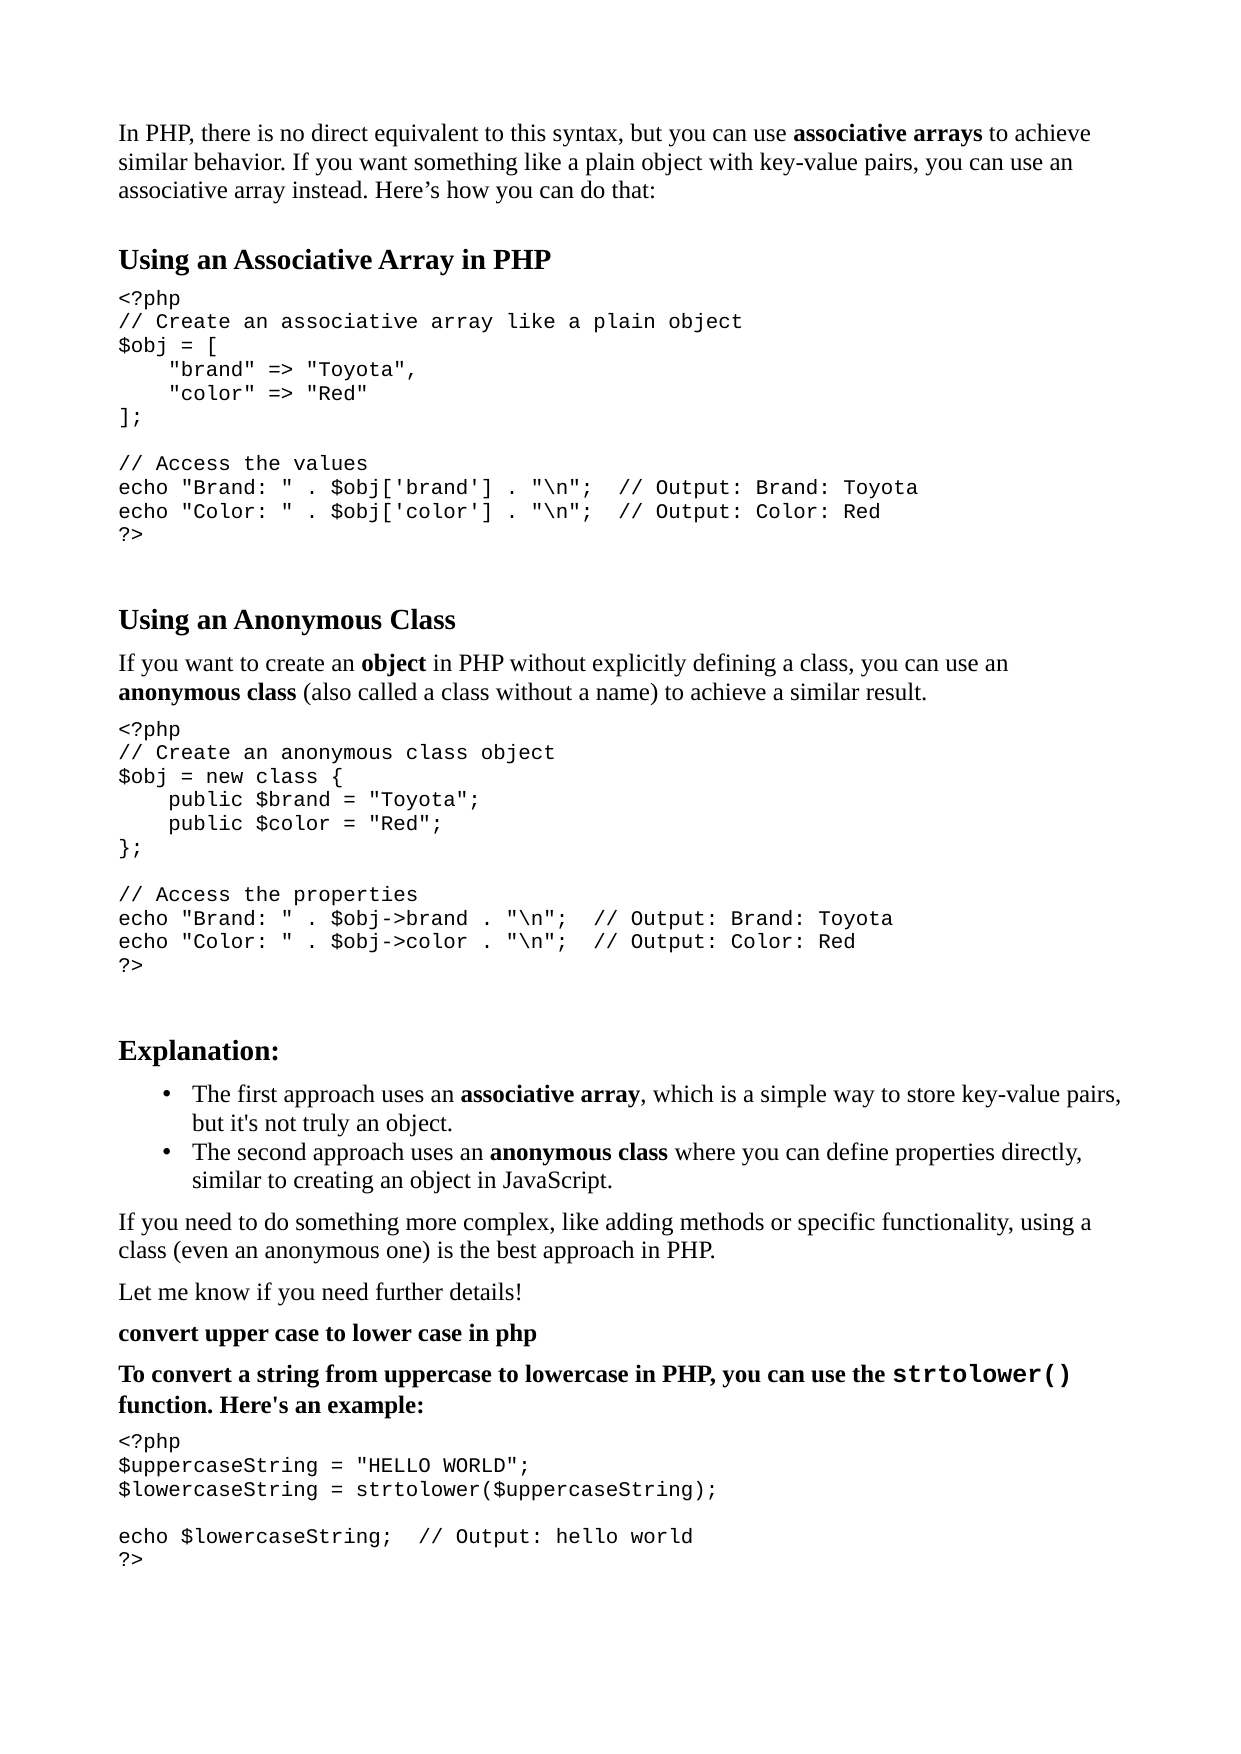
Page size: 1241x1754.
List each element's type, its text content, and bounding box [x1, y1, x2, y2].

text echo "Brand: " . $obj['brand'] . "\n"; // Output: Brand: Toyota [118, 477, 1122, 501]
text public $brand = "Toyota"; [118, 789, 1122, 813]
text ]; [118, 406, 1122, 430]
text <?php [118, 718, 1122, 742]
text echo "Color: " . $obj['color'] . "\n"; // Output: Color: Red [118, 501, 1122, 524]
text $lowercaseString = strtolower($uppercaseString); [118, 1478, 1122, 1502]
text <?php [118, 288, 1122, 312]
text ?> [118, 1549, 1122, 1573]
text echo "Color: " . $obj->color . "\n"; // Output: Color: Red [118, 931, 1122, 955]
text $obj = [ [118, 335, 1122, 359]
text To convert a string from uppercase to lowercase in PHP, you can use the strtolower() function. Here's an example: [118, 1359, 1122, 1419]
subtitle Using an Associative Array in PHP [118, 242, 1122, 275]
text In PHP, there is no direct equivalent to this syntax, but you can use associative arrays to achieve similar behavior. If you want something like a plain object with key-value pairs, you can use an associative array instead. Here’s how you can do that: [118, 118, 1122, 204]
text echo $lowercaseString; // Output: hello world [118, 1526, 1122, 1549]
text echo "Brand: " . $obj->brand . "\n"; // Output: Brand: Toyota [118, 908, 1122, 931]
text ?> [118, 955, 1122, 979]
list The first approach uses an associative array, which is a simple way to store key-value pairs, but it's not truly an object. [162, 1079, 1122, 1137]
list The second approach uses an anonymous class where you can define properties directly, similar to creating an object in JavaScript. [162, 1137, 1122, 1194]
text "brand" => "Toyota", [118, 359, 1122, 382]
text // Create an anonymous class object [118, 742, 1122, 766]
text }; [118, 837, 1122, 860]
text // Access the values [118, 453, 1122, 477]
text If you need to do something more complex, like adding methods or specific functionality, using a class (even an anonymous one) is the best approach in PHP. [118, 1207, 1122, 1264]
text $uppercaseString = "HELLO WORLD"; [118, 1455, 1122, 1478]
text convert upper case to lower case in php [118, 1318, 1122, 1347]
text If you want to create an object in PHP without explicitly defining a class, you can use an anonymous class (also called a class without a name) to achieve a similar result. [118, 648, 1122, 706]
subtitle Explanation: [118, 1033, 1122, 1067]
text "color" => "Red" [118, 382, 1122, 406]
text $obj = new class { [118, 766, 1122, 789]
text Let me know if you need further details! [118, 1277, 1122, 1305]
text <?php [118, 1431, 1122, 1455]
text // Access the properties [118, 884, 1122, 908]
subtitle Using an Anonymous Class [118, 602, 1122, 636]
text ?> [118, 524, 1122, 548]
text public $color = "Red"; [118, 813, 1122, 837]
text // Create an associative array like a plain object [118, 312, 1122, 335]
